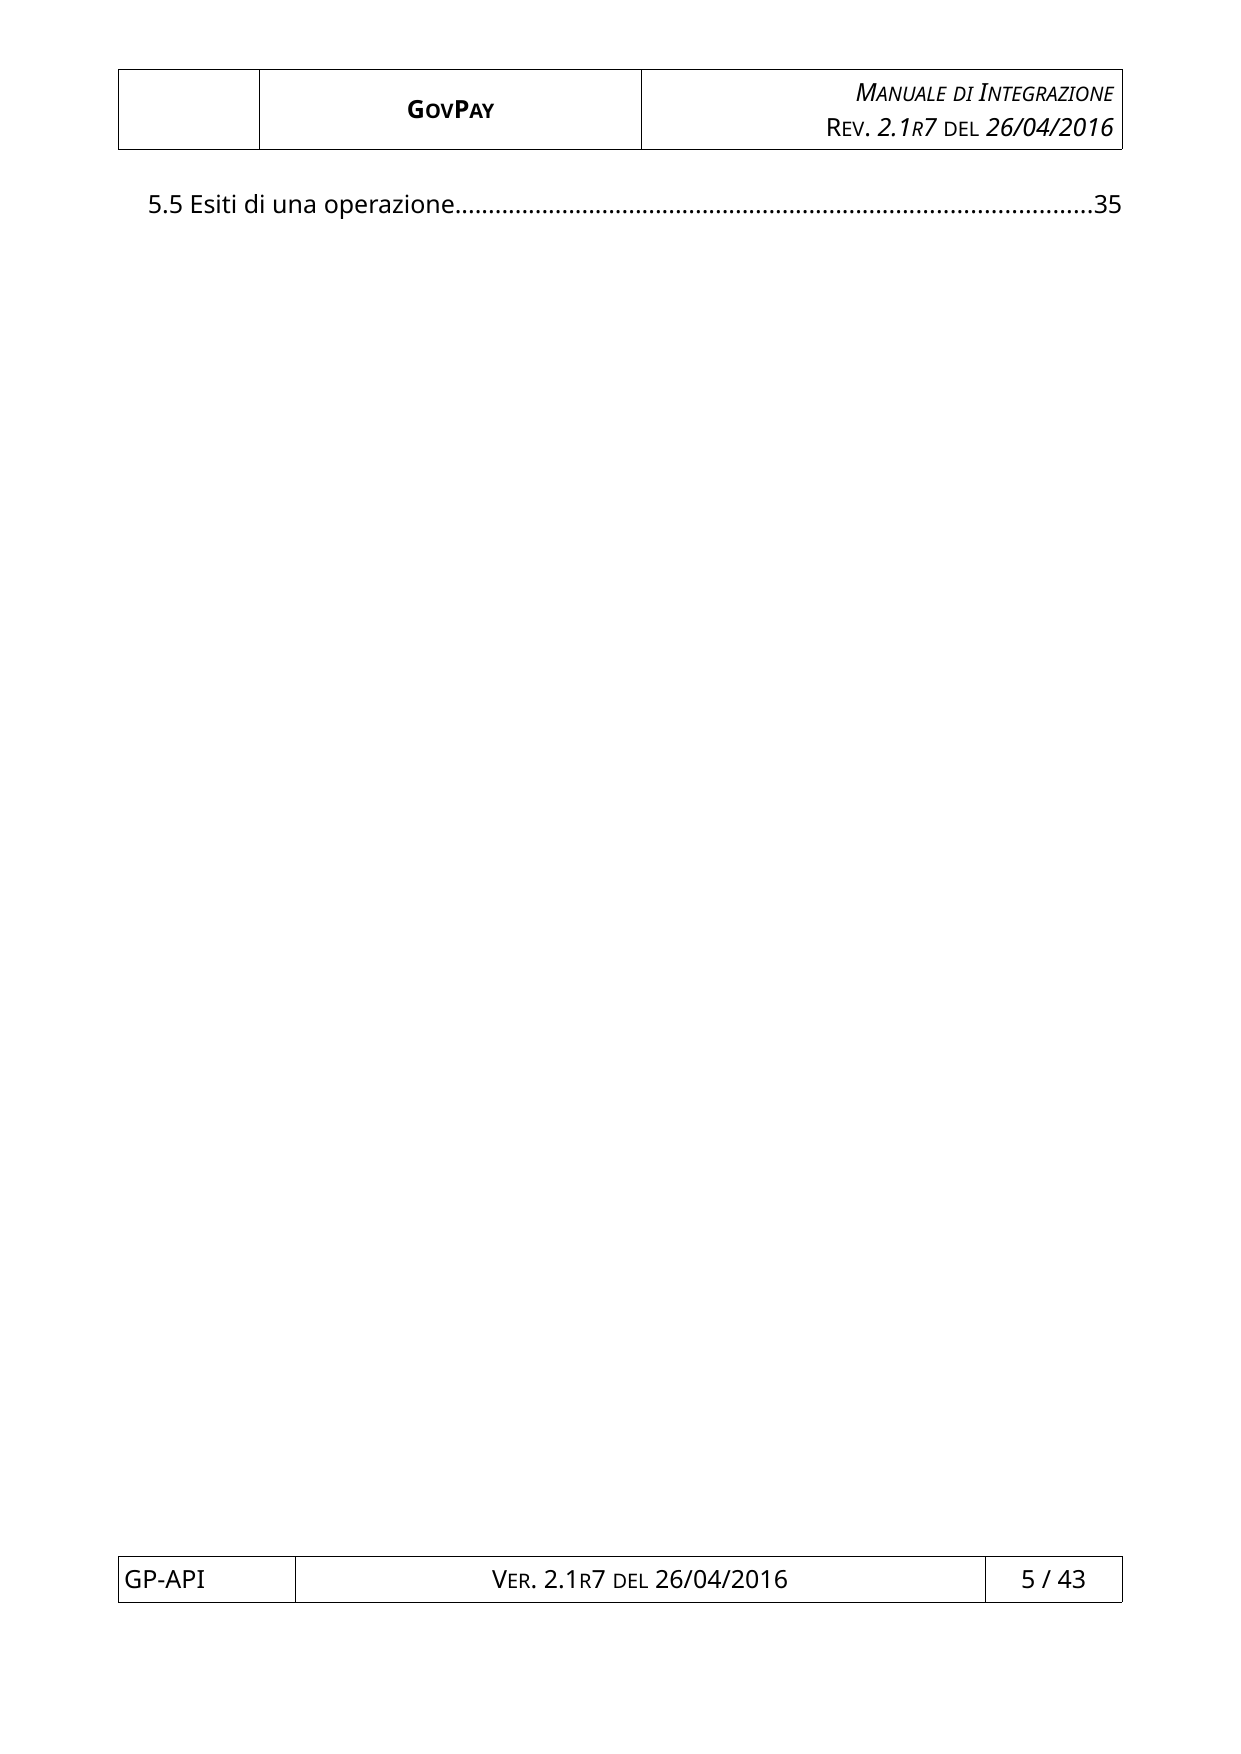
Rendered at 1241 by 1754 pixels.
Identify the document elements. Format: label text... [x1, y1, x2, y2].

text 5.5 Esiti di una operazione 35 [148, 186, 1122, 220]
